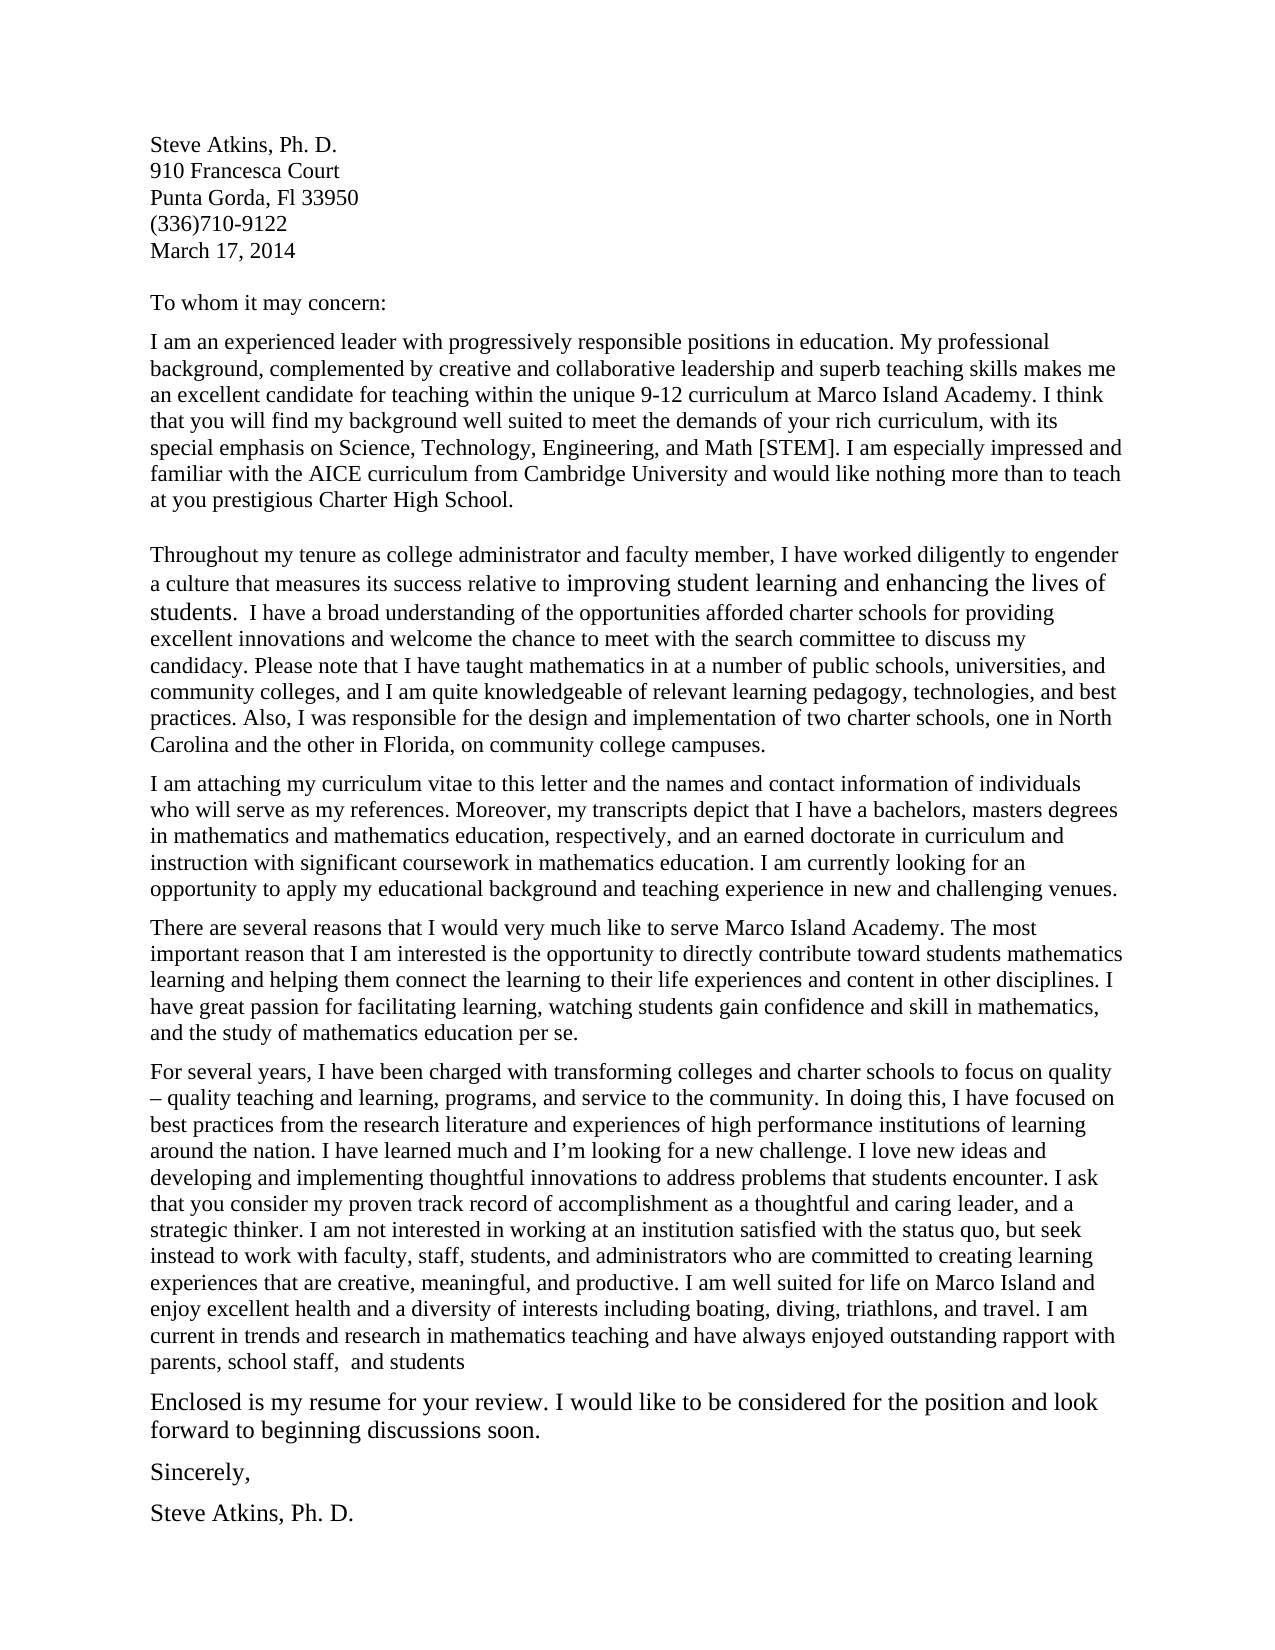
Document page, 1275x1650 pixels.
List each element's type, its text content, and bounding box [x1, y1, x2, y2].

text I am attaching my curriculum vitae to this letter and the names and contact information of individuals who will serve as my references. Moreover, my transcripts depict that I have a bachelors, masters degrees in mathematics and mathematics education, respectively, and an earned doctorate in curriculum and instruction with significant coursework in mathematics education. I am currently looking for an opportunity to apply my educational background and teaching experience in new and challenging venues. [150, 769, 1125, 901]
text To whom it may concern: [150, 289, 1125, 316]
text For several years, I have been charged with transforming colleges and charter schools to focus on quality – quality teaching and learning, programs, and service to the community. In doing this, I have focused on best practices from the research literature and experiences of high performance institutions of learning around the nation. I have learned much and I’m looking for a new challenge. I love new ideas and developing and implementing thoughtful innovations to address problems that students encounter. I ask that you consider my proven track record of accomplishment as a thoughtful and caring leader, and a strategic thinker. I am not interested in working at an institution satisfied with the status quo, but seek instead to work with faculty, staff, students, and administrators who are committed to creating learning experiences that are creative, meaningful, and productive. I am well suited for life on Marco Island and enjoy excellent health and a diversity of interests including boating, diving, triathlons, and travel. I am current in trends and research in mathematics teaching and have always enjoyed outstanding rapport with parents, school staff, and students [150, 1058, 1125, 1374]
text Punta Gorda, Fl 33950 [150, 184, 1125, 210]
text (336)710-9122 [150, 210, 1125, 237]
text Sincerely, [150, 1457, 1125, 1486]
text Enclosed is my resume for your review. I would like to be considered for the position and look forward to beginning discussions soon. [150, 1387, 1125, 1444]
text March 17, 2014 [150, 237, 1125, 263]
text Throughout my tenure as college administrator and faculty member, I have worked diligently to engender a culture that measures its success relative to improving student learning and enhancing the lives of students. I have a broad understanding of the opportunities afforded charter schools for providing excellent innovations and welcome the chance to meet with the search committee to discuss my candidacy. Please note that I have taught mathematics in at a number of public schools, universities, and community colleges, and I am quite knowledgeable of relevant learning pedagogy, technologies, and best practices. Also, I was responsible for the design and implementation of two charter schools, one in North Carolina and the other in Florida, on community college campuses. [150, 541, 1125, 757]
text 910 Francesca Court [150, 158, 1125, 184]
text Steve Atkins, Ph. D. [150, 1498, 1125, 1527]
text I am an experienced leader with progressively responsible positions in education. My professional background, complemented by creative and collaborative leadership and superb teaching skills makes me an excellent candidate for teaching within the unique 9-12 curriculum at Marco Island Academy. I think that you will find my background well suited to meet the demands of your rich curriculum, with its special emphasis on Science, Technology, Engineering, and Math [STEM]. I am especially impressed and familiar with the AICE curriculum from Cambridge University and would like nothing more than to teach at you prestigious Charter High School. [150, 328, 1125, 513]
text There are several reasons that I would very much like to serve Marco Island Academy. The most important reason that I am interested is the opportunity to directly contribute toward students mathematics learning and helping them connect the learning to their life experiences and content in other disciplines. I have great passion for facilitating learning, watching students gain confidence and skill in mathematics, and the study of mathematics education per se. [150, 914, 1125, 1046]
text Steve Atkins, Ph. D. [150, 131, 1125, 158]
